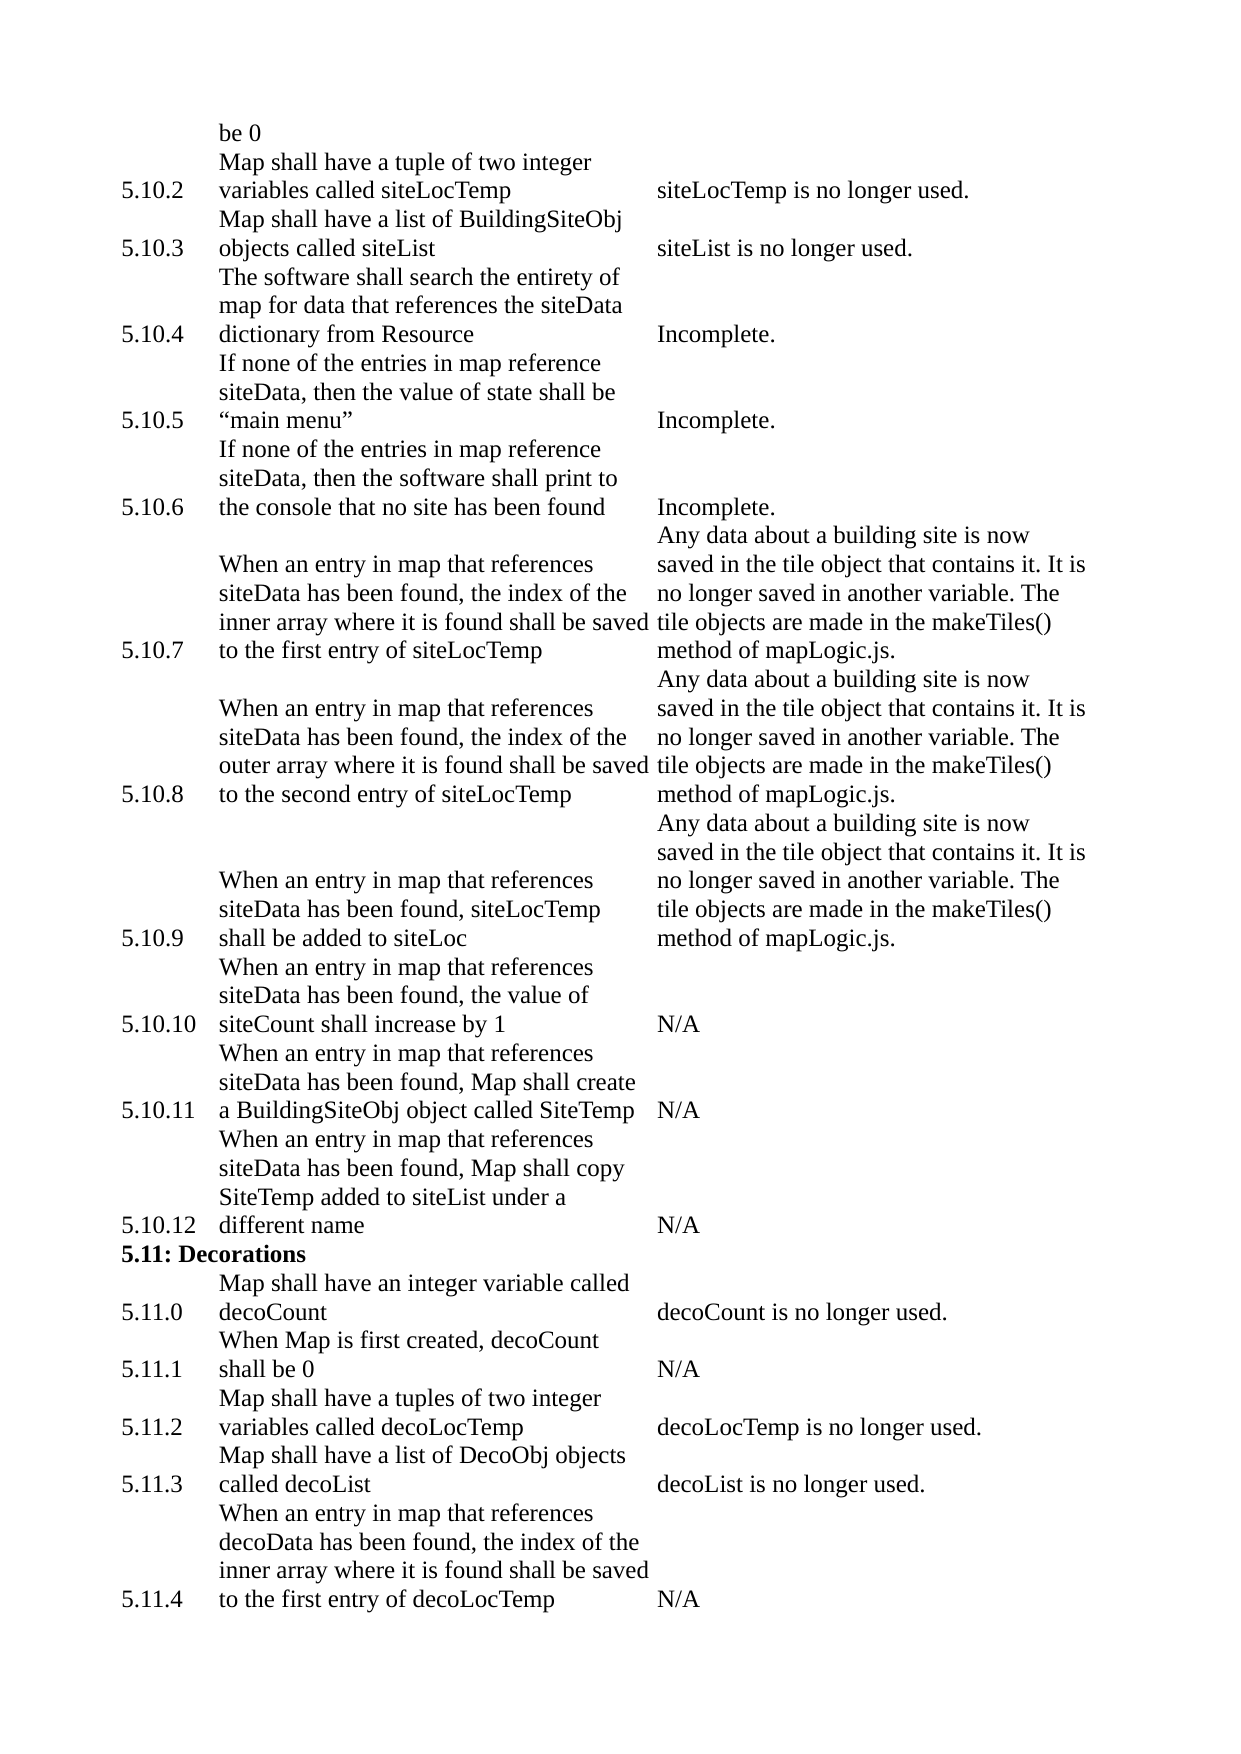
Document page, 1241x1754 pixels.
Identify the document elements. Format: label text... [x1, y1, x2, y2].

table_cell 5.10.9 [118, 808, 216, 952]
table_cell 5.10.8 [118, 664, 216, 808]
table_cell be 0 [216, 118, 654, 147]
table_cell 5.11.3 [118, 1441, 216, 1498]
table_cell N/A [654, 1124, 1092, 1239]
table_cell siteLocTemp is no longer used. [654, 147, 1092, 204]
table_cell Map shall have a list of DecoObj objects called decoList [216, 1441, 654, 1498]
table_cell 5.10.6 [118, 434, 216, 521]
table_cell 5.11.4 [118, 1498, 216, 1613]
table_cell If none of the entries in map reference siteData, then the software shall print to the console that no site has been found [216, 434, 654, 521]
table_cell Map shall have a tuples of two integer variables called decoLocTemp [216, 1383, 654, 1441]
table_cell When an entry in map that references siteData has been found, siteLocTemp shall be added to siteLoc [216, 808, 654, 952]
table_cell Any data about a building site is now saved in the tile object that contains it. It is no longer saved in another variable. The tile objects are made in the makeTiles() method of mapLogic.js. [654, 808, 1092, 952]
table_cell decoCount is no longer used. [654, 1268, 1092, 1326]
table_cell When an entry in map that references siteData has been found, the value of siteCount shall increase by 1 [216, 952, 654, 1038]
table_cell Map shall have an integer variable called decoCount [216, 1268, 654, 1326]
table_cell Incomplete. [654, 262, 1092, 348]
table_cell siteList is no longer used. [654, 204, 1092, 262]
table_cell N/A [654, 1498, 1092, 1613]
table_cell N/A [654, 952, 1092, 1038]
table_cell 5.10.7 [118, 521, 216, 664]
table_cell 5.10.11 [118, 1038, 216, 1124]
table_cell Map shall have a tuple of two integer variables called siteLocTemp [216, 147, 654, 204]
table_cell 5.11.2 [118, 1383, 216, 1441]
table_cell 5.11.1 [118, 1326, 216, 1383]
table_cell 5.10.4 [118, 262, 216, 348]
table_cell decoLocTemp is no longer used. [654, 1383, 1092, 1441]
table_cell Map shall have a list of BuildingSiteObj objects called siteList [216, 204, 654, 262]
table_cell When Map is first created, decoCount shall be 0 [216, 1326, 654, 1383]
table_cell decoList is no longer used. [654, 1441, 1092, 1498]
table_cell When an entry in map that references siteData has been found, the index of the outer array where it is found shall be saved to the second entry of siteLocTemp [216, 664, 654, 808]
table_cell When an entry in map that references siteData has been found, Map shall create a BuildingSiteObj object called SiteTemp [216, 1038, 654, 1124]
table_cell 5.11: Decorations [118, 1239, 1092, 1268]
table_cell Incomplete. [654, 434, 1092, 521]
table_cell 5.11.0 [118, 1268, 216, 1326]
table_cell 5.10.10 [118, 952, 216, 1038]
table_cell 5.10.3 [118, 204, 216, 262]
table_cell The software shall search the entirety of map for data that references the siteData dictionary from Resource [216, 262, 654, 348]
table_cell When an entry in map that references siteData has been found, the index of the inner array where it is found shall be saved to the first entry of siteLocTemp [216, 521, 654, 664]
table_cell N/A [654, 1326, 1092, 1383]
table_cell Incomplete. [654, 348, 1092, 434]
table_cell Any data about a building site is now saved in the tile object that contains it. It is no longer saved in another variable. The tile objects are made in the makeTiles() method of mapLogic.js. [654, 664, 1092, 808]
table_cell 5.10.12 [118, 1124, 216, 1239]
table_cell [118, 118, 216, 147]
table_cell 5.10.5 [118, 348, 216, 434]
table_cell N/A [654, 1038, 1092, 1124]
table_cell 5.10.2 [118, 147, 216, 204]
table_cell [654, 118, 1092, 147]
table_cell Any data about a building site is now saved in the tile object that contains it. It is no longer saved in another variable. The tile objects are made in the makeTiles() method of mapLogic.js. [654, 521, 1092, 664]
table_cell When an entry in map that references decoData has been found, the index of the inner array where it is found shall be saved to the first entry of decoLocTemp [216, 1498, 654, 1613]
table_cell If none of the entries in map reference siteData, then the value of state shall be “main menu” [216, 348, 654, 434]
table_cell When an entry in map that references siteData has been found, Map shall copy SiteTemp added to siteList under a different name [216, 1124, 654, 1239]
